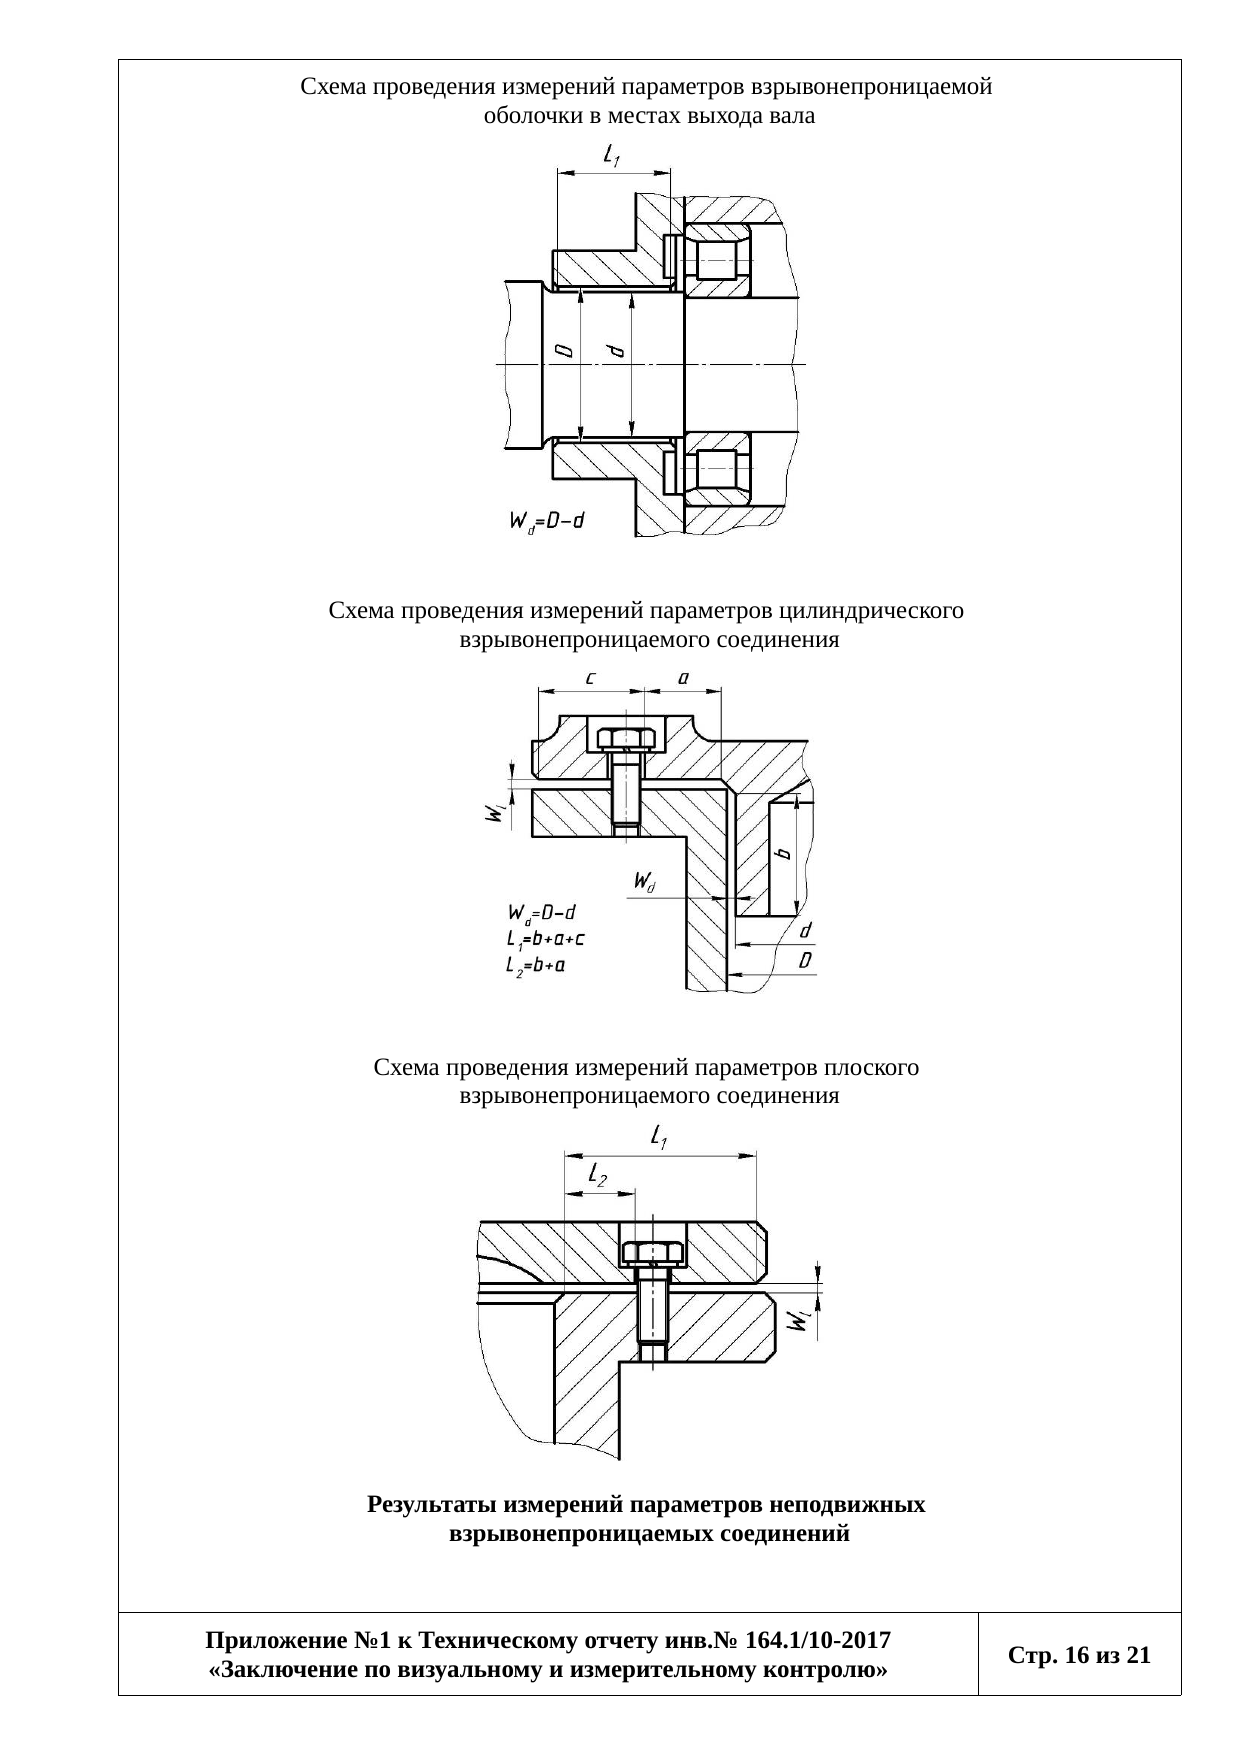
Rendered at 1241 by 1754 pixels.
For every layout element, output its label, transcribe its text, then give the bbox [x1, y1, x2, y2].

picture [476, 1121, 824, 1461]
text Схема проведения измерений параметров взрывонепроницаемой оболочки в местах выхода вала [148, 71, 1152, 128]
text Схема проведения измерений параметров плоского взрывонепроницаемого соединения [148, 1052, 1152, 1109]
picture [482, 664, 818, 994]
text Схема проведения измерений параметров цилиндрического взрывонепроницаемого соединения [148, 595, 1152, 652]
text Результаты измерений параметров неподвижных взрывонепроницаемых соединений [148, 1489, 1152, 1547]
picture [493, 140, 807, 538]
